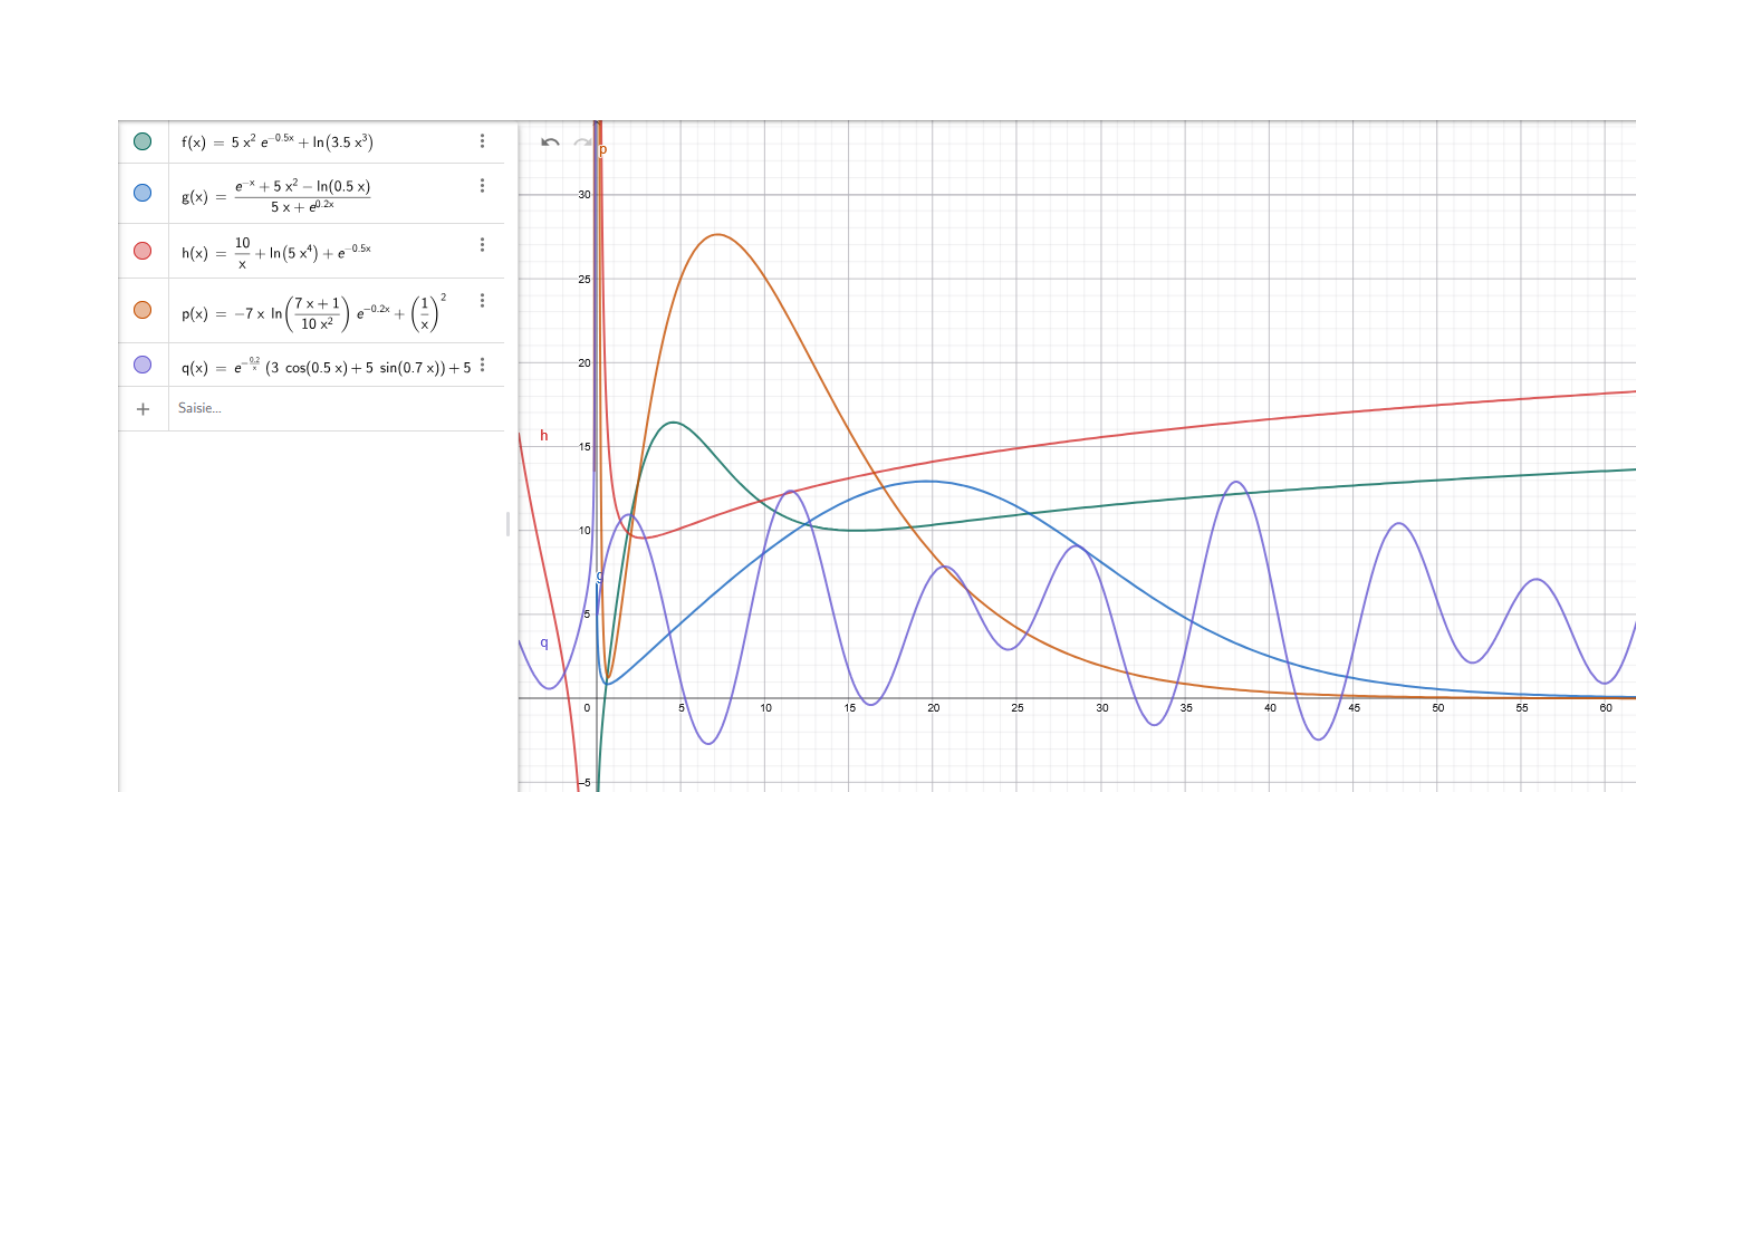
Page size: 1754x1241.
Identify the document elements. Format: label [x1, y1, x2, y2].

picture [118, 118, 1636, 792]
